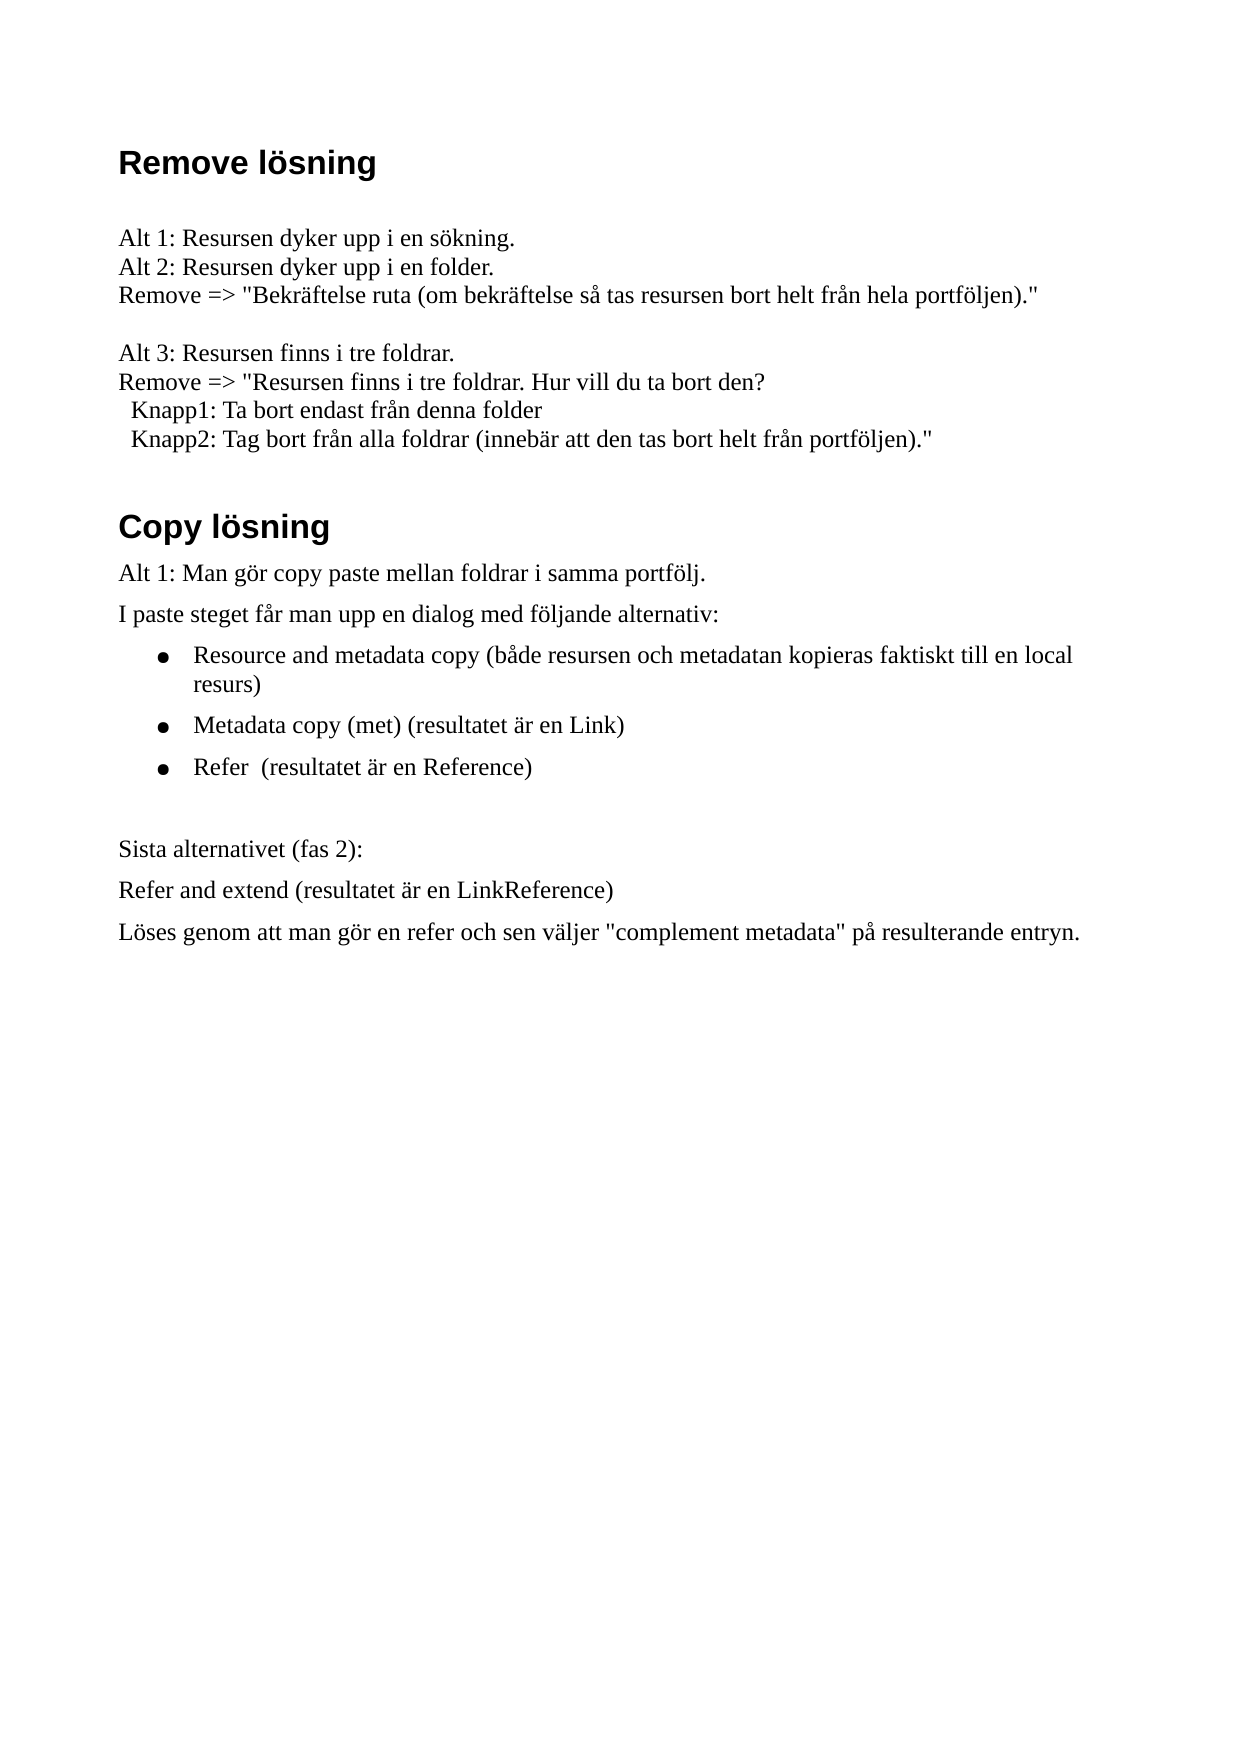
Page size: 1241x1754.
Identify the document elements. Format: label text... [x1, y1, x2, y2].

text Alt 1: Man gör copy paste mellan foldrar i samma portfölj. [118, 558, 1122, 587]
text Refer and extend (resultatet är en LinkReference) [118, 875, 1122, 904]
text Remove => "Bekräftelse ruta (om bekräftelse så tas resursen bort helt från hela portföljen)." [118, 281, 1122, 309]
text Knapp2: Tag bort från alla foldrar (innebär att den tas bort helt från portföljen)." [118, 424, 1122, 453]
text Remove => "Resursen finns i tre foldrar. Hur vill du ta bort den? [118, 367, 1122, 396]
text Alt 3: Resursen finns i tre foldrar. [118, 338, 1122, 367]
subtitle Copy lösning [118, 507, 1122, 545]
text Sista alternativet (fas 2): [118, 834, 1122, 863]
text Alt 2: Resursen dyker upp i en folder. [118, 252, 1122, 281]
text I paste steget får man upp en dialog med följande alternativ: [118, 599, 1122, 628]
list Refer (resultatet är en Reference) [156, 752, 1122, 780]
text Alt 1: Resursen dyker upp i en sökning. [118, 223, 1122, 252]
subtitle Remove lösning [118, 143, 1122, 182]
list Resource and metadata copy (både resursen och metadatan kopieras faktiskt till en local resurs) [156, 640, 1122, 698]
list Metadata copy (met) (resultatet är en Link) [156, 710, 1122, 739]
text Löses genom att man gör en refer och sen väljer "complement metadata" på resulterande entryn. [118, 917, 1122, 945]
text Knapp1: Ta bort endast från denna folder [118, 396, 1122, 424]
